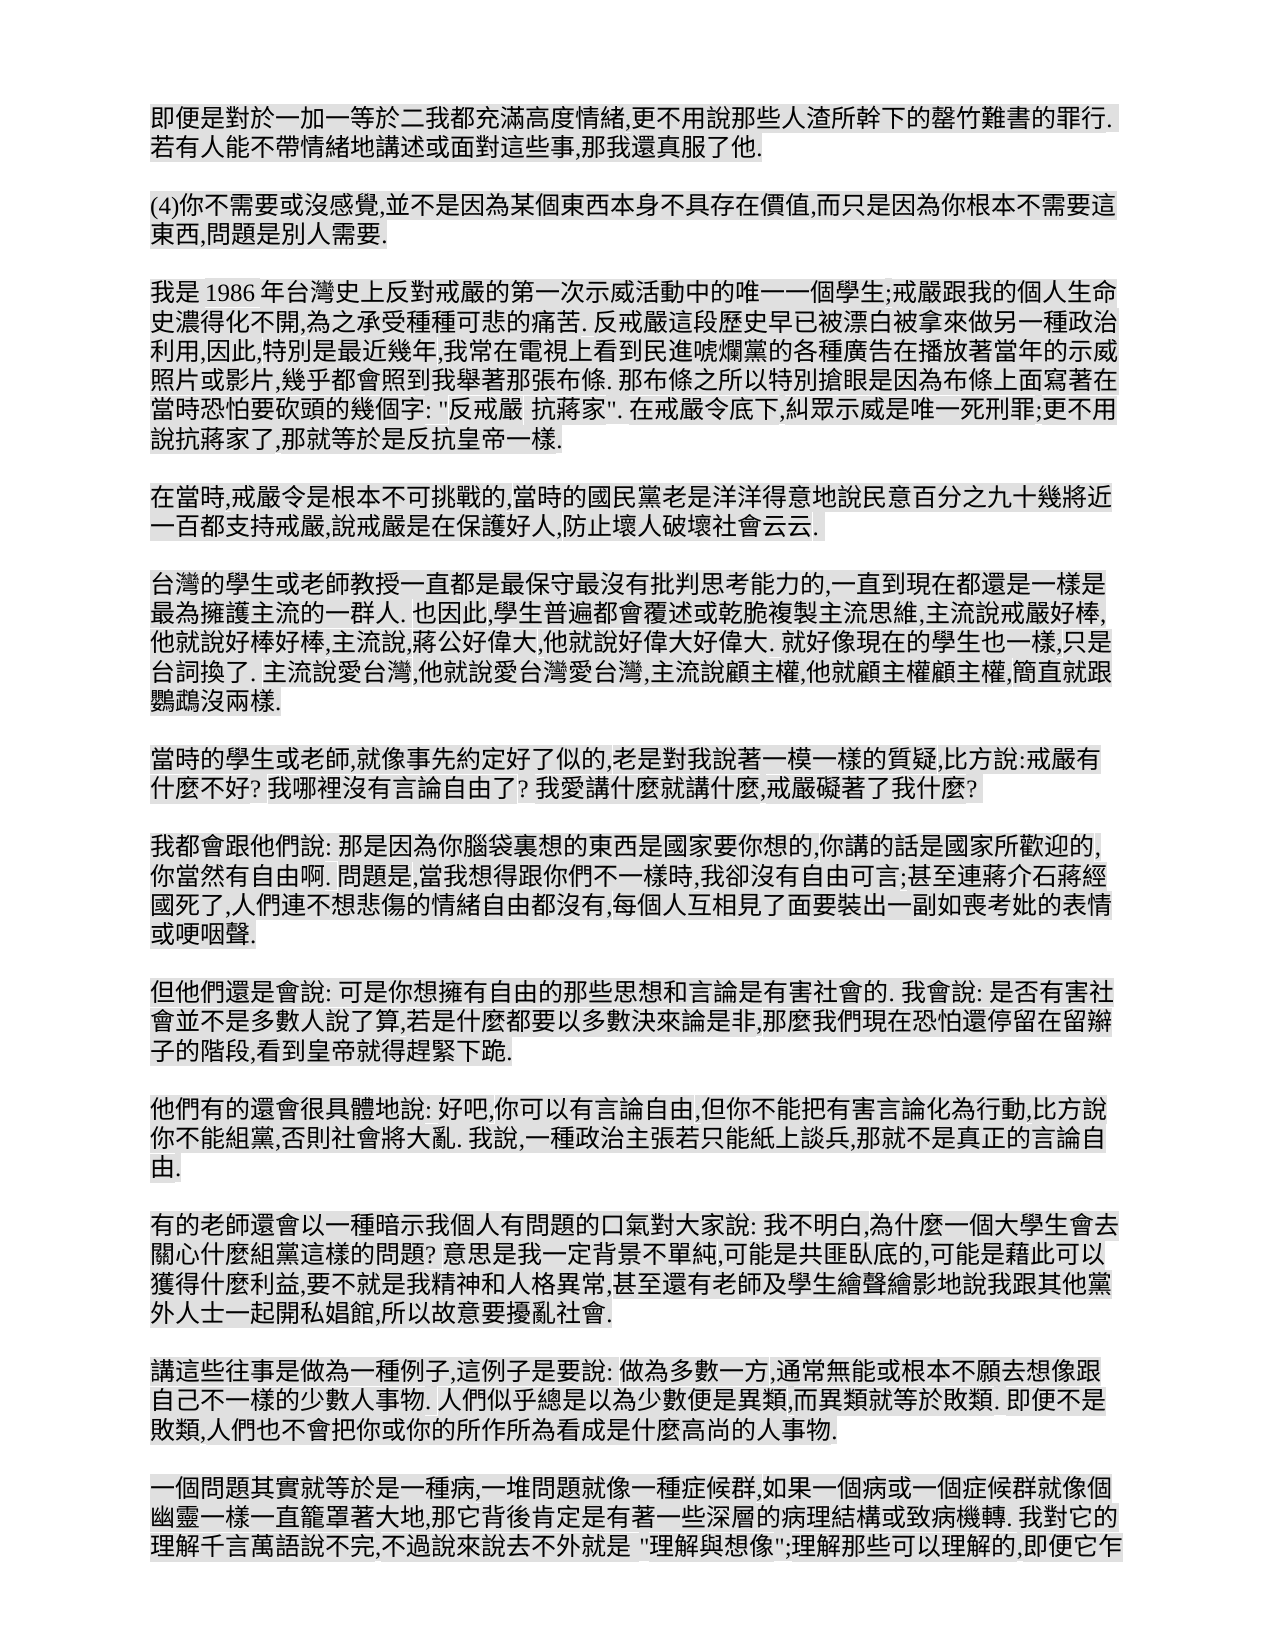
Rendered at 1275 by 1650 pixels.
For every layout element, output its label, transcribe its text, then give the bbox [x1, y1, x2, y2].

text 即便是對於一加一等於二我都充滿高度情緒,更不用說那些人渣所幹下的罄竹難書的罪行. 若有人能不帶情緒地講述或面對這些事,那我還真服了他. (4)你不需要或沒感覺,並不是因為某個東西本身不具存在價值,而只是因為你根本不需要這東西,問題是別人需要. 我是1986年台灣史上反對戒嚴的第一次示威活動中的唯一一個學生;戒嚴跟我的個人生命史濃得化不開,為之承受種種可悲的痛苦. 反戒嚴這段歷史早已被漂白被拿來做另一種政治利用,因此,特別是最近幾年,我常在電視上看到民進唬爛黨的各種廣告在播放著當年的示威照片或影片,幾乎都會照到我舉著那張布條. 那布條之所以特別搶眼是因為布條上面寫著在當時恐怕要砍頭的幾個字: "反戒嚴 抗蔣家". 在戒嚴令底下,糾眾示威是唯一死刑罪;更不用說抗蔣家了,那就等於是反抗皇帝一樣. 在當時,戒嚴令是根本不可挑戰的,當時的國民黨老是洋洋得意地說民意百分之九十幾將近一百都支持戒嚴,說戒嚴是在保護好人,防止壞人破壞社會云云. 台灣的學生或老師教授一直都是最保守最沒有批判思考能力的,一直到現在都還是一樣是最為擁護主流的一群人. 也因此,學生普遍都會覆述或乾脆複製主流思維,主流說戒嚴好棒,他就說好棒好棒,主流說,蔣公好偉大,他就說好偉大好偉大. 就好像現在的學生也一樣,只是台詞換了. 主流說愛台灣,他就說愛台灣愛台灣,主流說顧主權,他就顧主權顧主權,簡直就跟鸚鵡沒兩樣. 當時的學生或老師,就像事先約定好了似的,老是對我說著一模一樣的質疑,比方說:戒嚴有什麼不好? 我哪裡沒有言論自由了? 我愛講什麼就講什麼,戒嚴礙著了我什麼? 我都會跟他們說: 那是因為你腦袋裏想的東西是國家要你想的,你講的話是國家所歡迎的,你當然有自由啊. 問題是,當我想得跟你們不一樣時,我卻沒有自由可言;甚至連蔣介石蔣經國死了,人們連不想悲傷的情緒自由都沒有,每個人互相見了面要裝出一副如喪考妣的表情或哽咽聲. 但他們還是會說: 可是你想擁有自由的那些思想和言論是有害社會的. 我會說: 是否有害社會並不是多數人說了算,若是什麼都要以多數決來論是非,那麼我們現在恐怕還停留在留辮子的階段,看到皇帝就得趕緊下跪. 他們有的還會很具體地說: 好吧,你可以有言論自由,但你不能把有害言論化為行動,比方說你不能組黨,否則社會將大亂. 我說,一種政治主張若只能紙上談兵,那就不是真正的言論自由. 有的老師還會以一種暗示我個人有問題的口氣對大家說: 我不明白,為什麼一個大學生會去關心什麼組黨這樣的問題? 意思是我一定背景不單純,可能是共匪臥底的,可能是藉此可以獲得什麼利益,要不就是我精神和人格異常,甚至還有老師及學生繪聲繪影地說我跟其他黨外人士一起開私娼館,所以故意要擾亂社會. 講這些往事是做為一種例子,這例子是要說: 做為多數一方,通常無能或根本不願去想像跟自己不一樣的少數人事物. 人們似乎總是以為少數便是異類,而異類就等於敗類. 即便不是敗類,人們也不會把你或你的所作所為看成是什麼高尚的人事物. 一個問題其實就等於是一種病,一堆問題就像一種症候群,如果一個病或一個症候群就像個幽靈一樣一直籠罩著大地,那它背後肯定是有著一些深層的病理結構或致病機轉. 我對它的理解千言萬語說不完,不過說來說去不外就是 "理解與想像";理解那些可以理解的,即便它乍 [150, 75, 1125, 1562]
